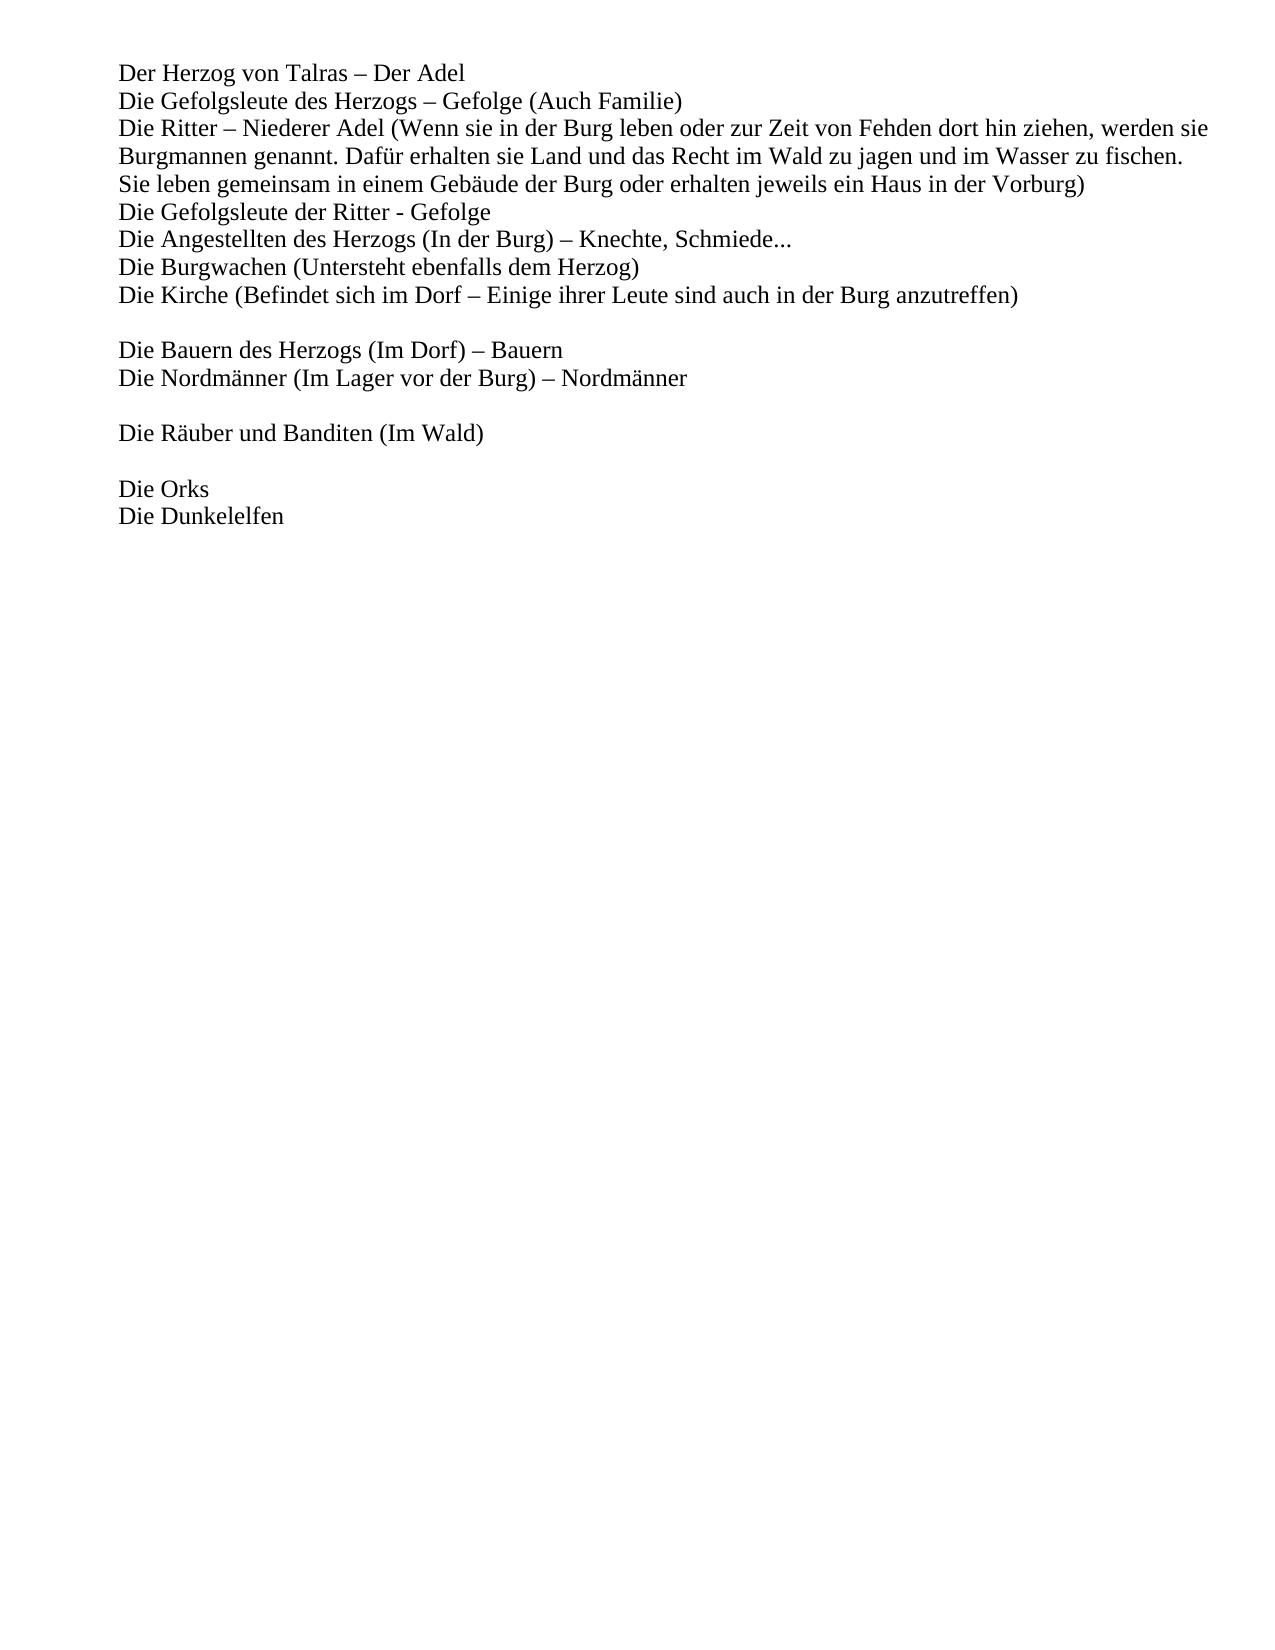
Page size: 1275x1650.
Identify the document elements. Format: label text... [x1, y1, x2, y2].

text Der Herzog von Talras – Der Adel Die Gefolgsleute des Herzogs – Gefolge (Auch Familie) Die Ritter – Niederer Adel (Wenn sie in der Burg leben oder zur Zeit von Fehden dort hin ziehen, werden sie Burgmannen genannt. Dafür erhalten sie Land und das Recht im Wald zu jagen und im Wasser zu fischen. Sie leben gemeinsam in einem Gebäude der Burg oder erhalten jeweils ein Haus in der Vorburg) Die Gefolgsleute der Ritter - Gefolge Die Angestellten des Herzogs (In der Burg) – Knechte, Schmiede... Die Burgwachen (Untersteht ebenfalls dem Herzog) Die Kirche (Befindet sich im Dorf – Einige ihrer Leute sind auch in der Burg anzutreffen) Die Bauern des Herzogs (Im Dorf) – Bauern Die Nordmänner (Im Lager vor der Burg) – Nordmänner Die Räuber und Banditen (Im Wald) Die Orks Die Dunkelelfen [118, 59, 1216, 530]
